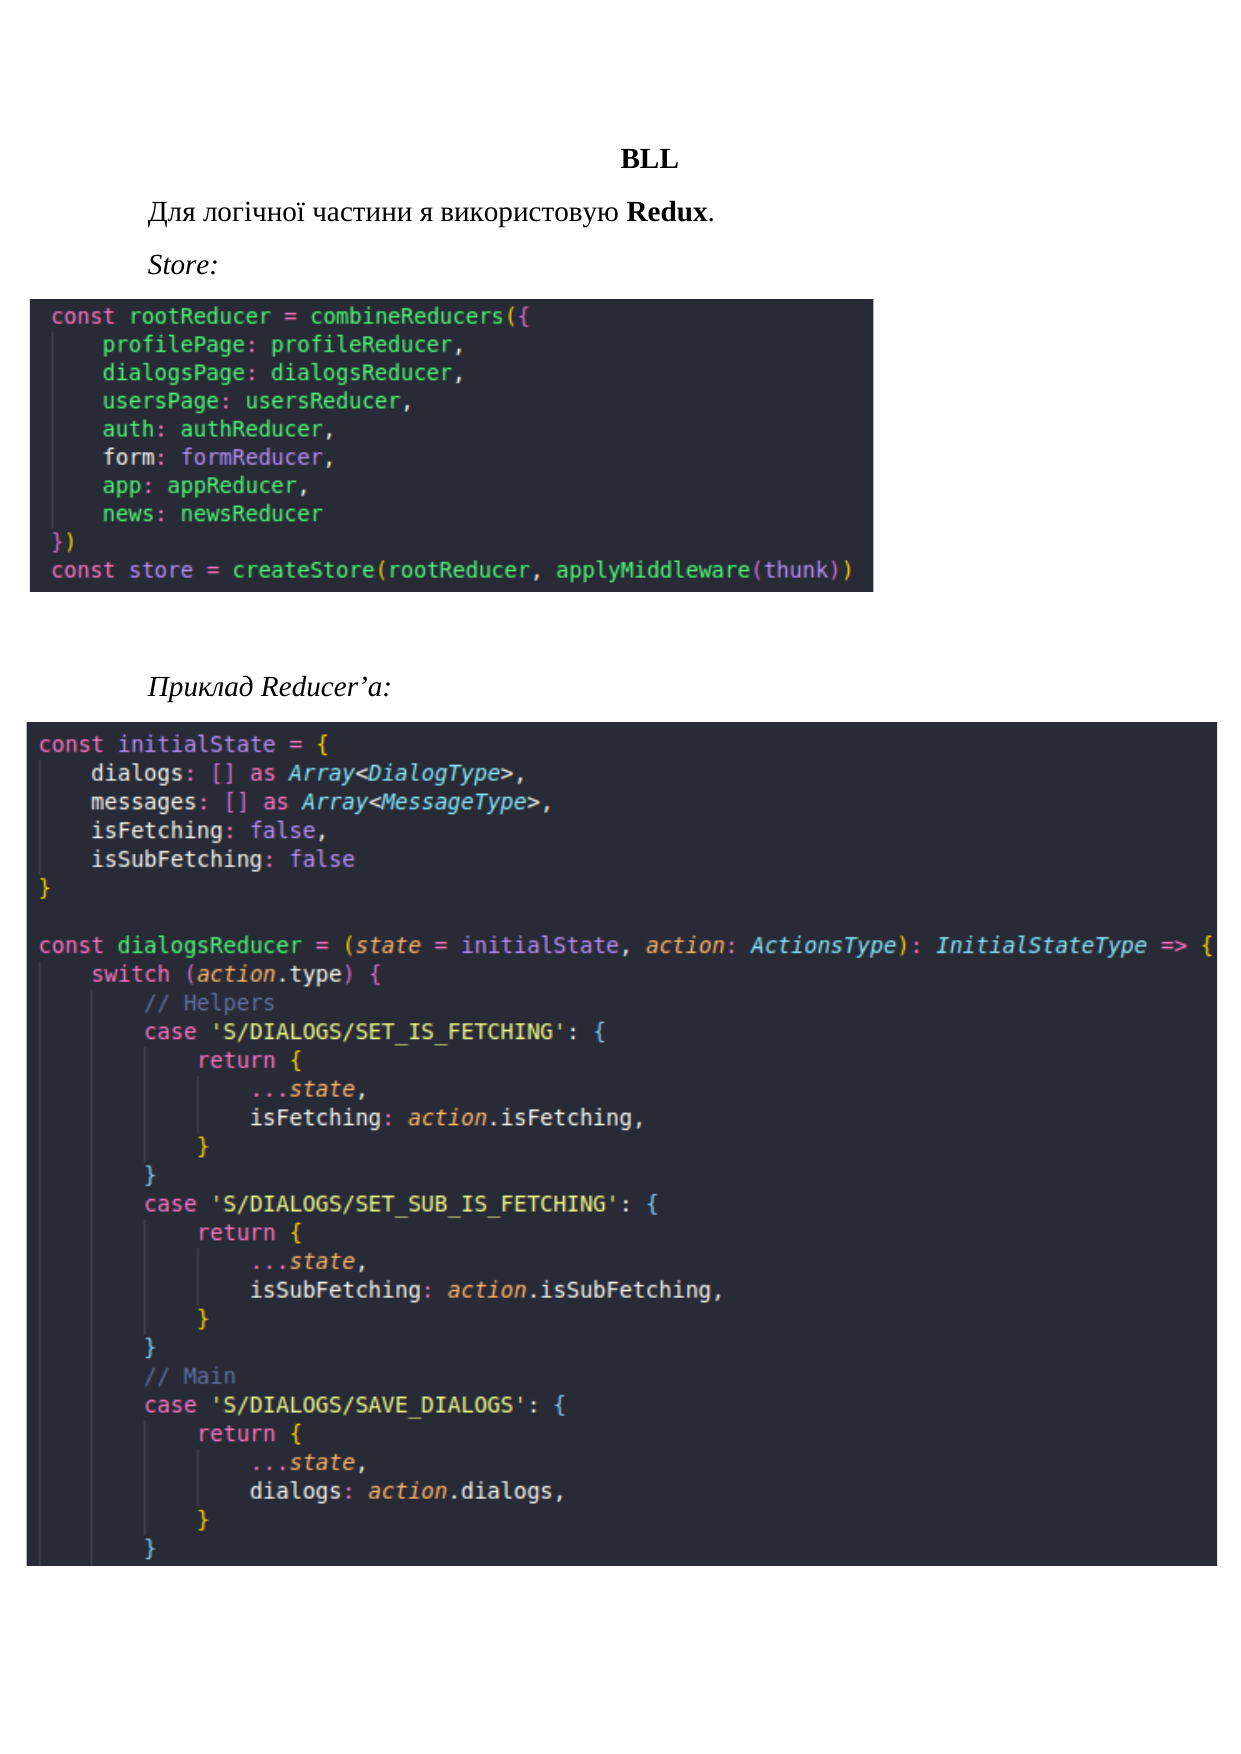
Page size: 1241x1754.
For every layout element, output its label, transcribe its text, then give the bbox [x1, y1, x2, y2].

text BLL [148, 141, 1152, 175]
text Для логічної частини я використовую Redux. [148, 194, 1152, 228]
text Приклад Reducer’а: [148, 669, 1152, 703]
picture [26, 722, 1218, 1566]
picture [29, 299, 874, 592]
text Store: [148, 247, 1152, 281]
